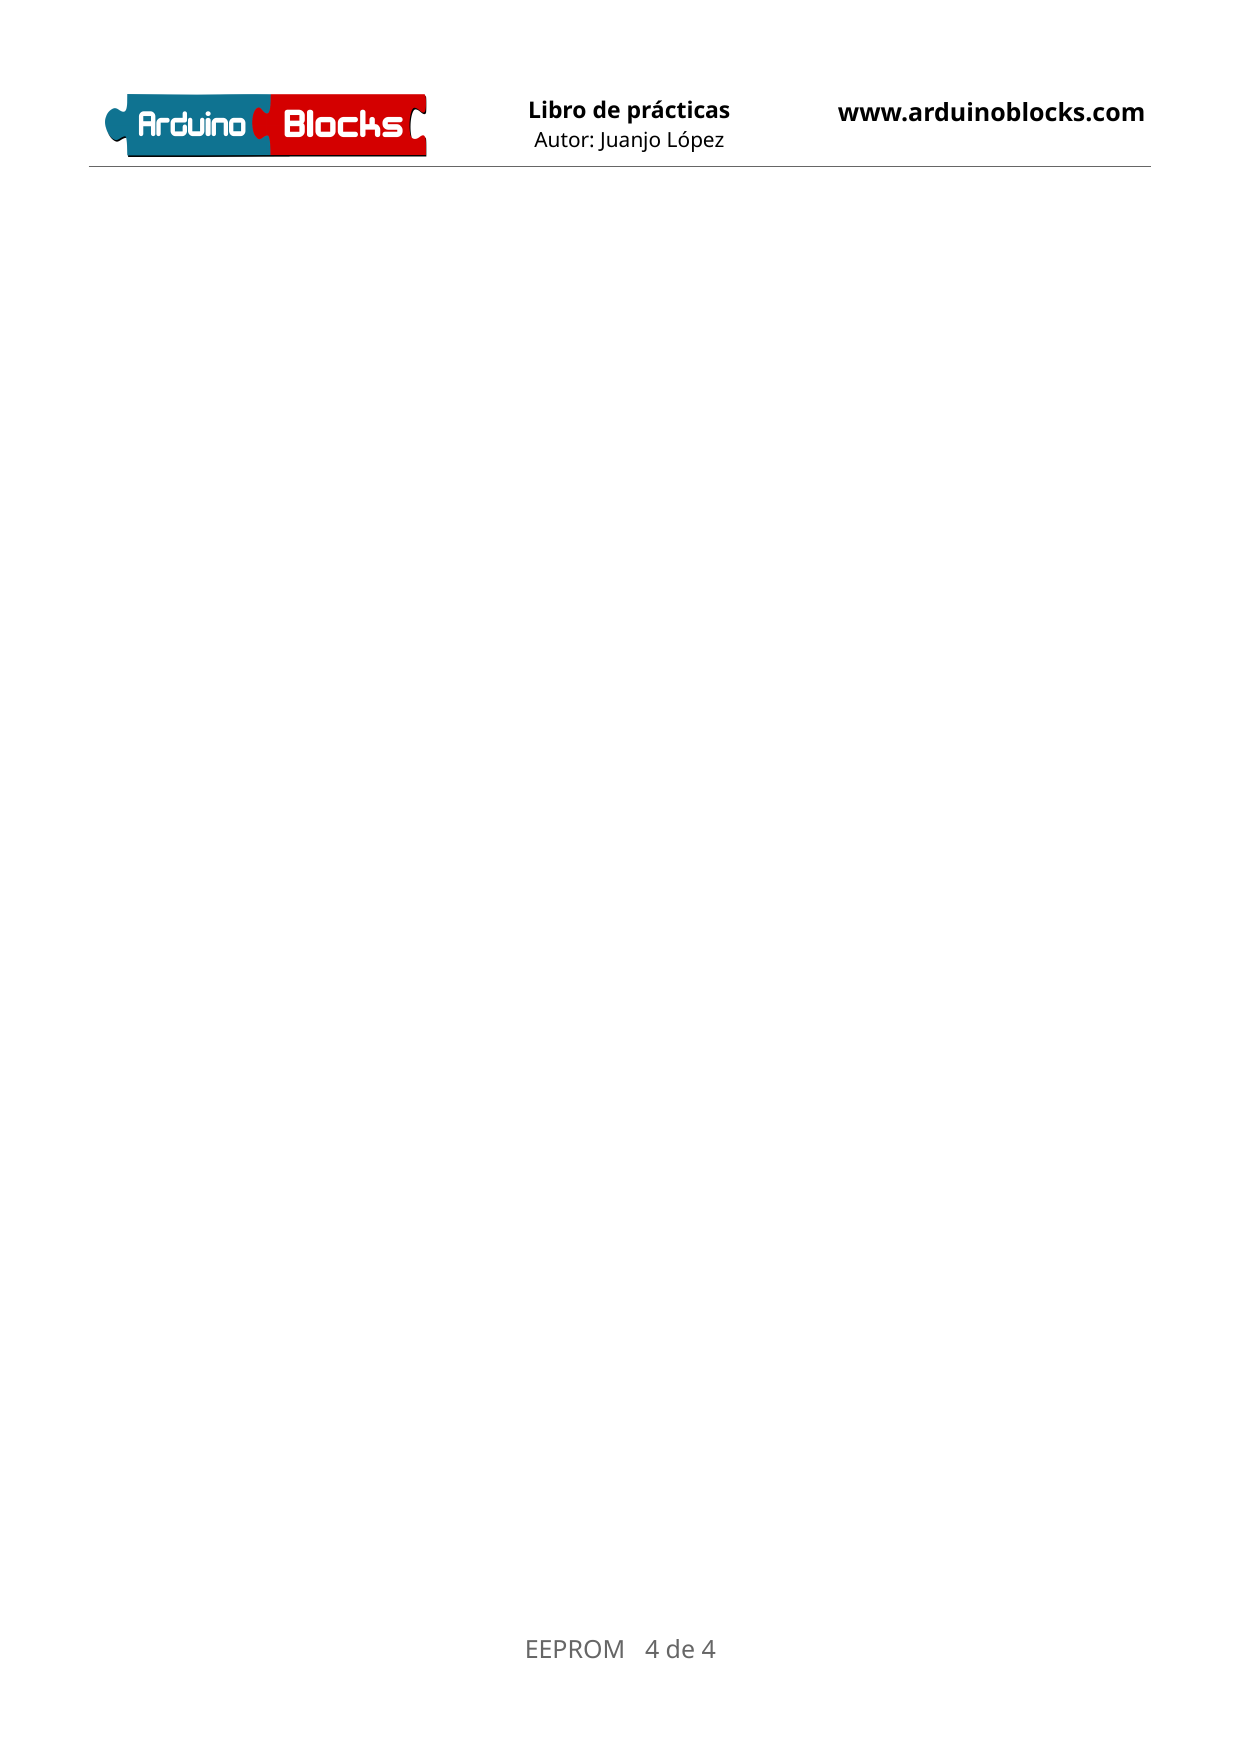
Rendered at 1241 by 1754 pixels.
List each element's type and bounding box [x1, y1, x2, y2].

picture [105, 94, 427, 157]
